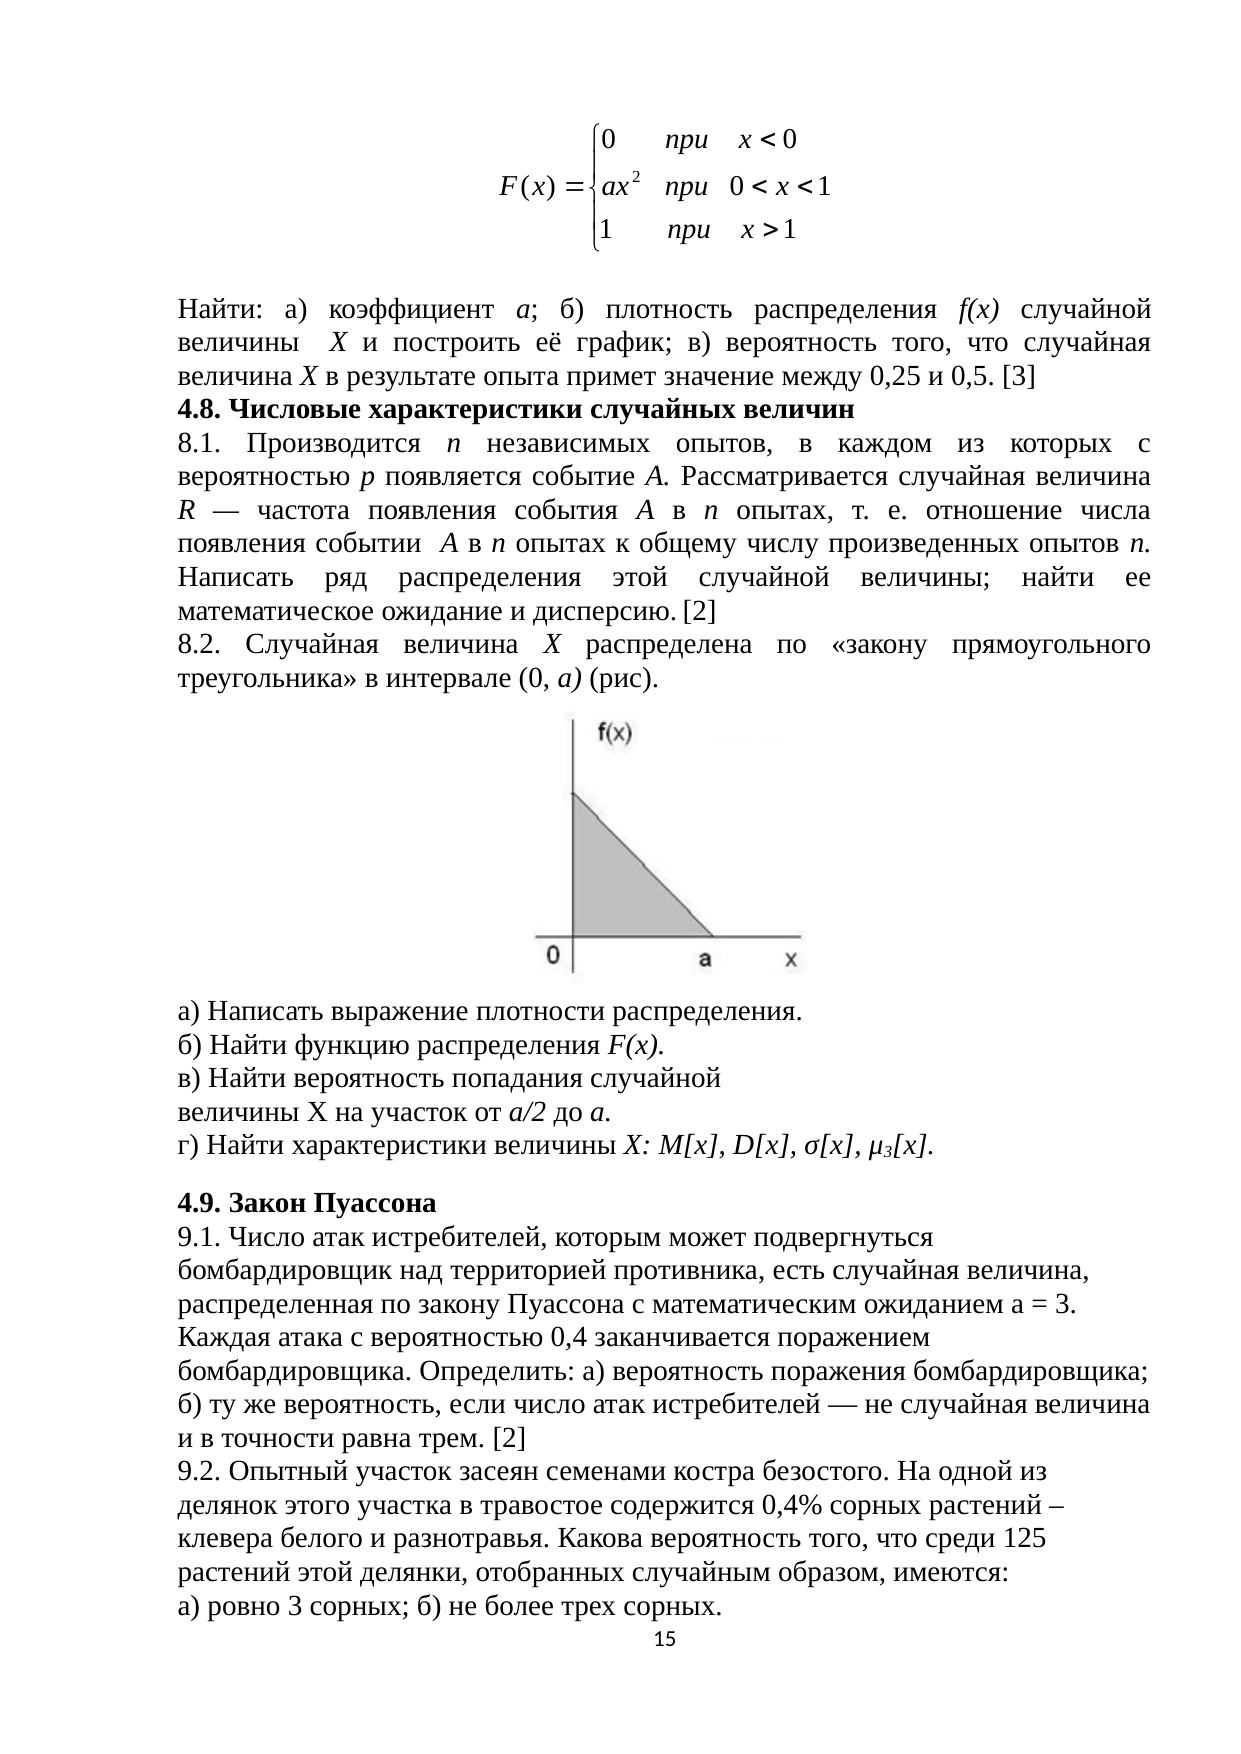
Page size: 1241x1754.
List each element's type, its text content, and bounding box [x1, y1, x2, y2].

text а) Написать выражение плотности распределения. [177, 993, 1152, 1027]
text 8.1. Производится п независимых опытов, в каждом из которых с вероятностью р появляется событие А. Рассматривается случайная величина R — частота появления события А в п опытах, т. е. отношение числа появления событии А в п опытах к общему числу произведенных опытов п. Написать ряд распределения этой случайной величины; найти ее математическое ожидание и дисперсию. [2] [177, 425, 1152, 626]
text 9.2. Опытный участок засеян семенами костра безостого. На одной из делянок этого участка в травостое содержится 0,4% сорных растений – клевера белого и разнотравья. Какова вероятность того, что среди 125 растений этой делянки, отобранных случайным образом, имеются: [177, 1453, 1152, 1588]
text 4.8. Числовые характеристики случайных величин [177, 391, 1152, 425]
text 9.1. Число атак истребителей, которым может подвергнуться бомбардировщик над территорией противника, есть случайная величина, распределенная по закону Пуассона с математическим ожиданием а = 3. Каждая атака с вероятностью 0,4 заканчивается поражением бомбардировщика. Определить: а) вероятность поражения бомбардировщика; б) ту же вероятность, если число атак истребителей — не случайная величина и в точности равна трем. [2] [177, 1219, 1152, 1453]
text величины Х на участок от а/2 до а. [177, 1094, 1152, 1127]
text б) Найти функцию распределения F(x). [177, 1027, 1152, 1060]
text 4.9. Закон Пуассона [177, 1185, 1152, 1219]
text в) Найти вероятность попадания случайной [177, 1060, 1152, 1094]
text а) ровно 3 сорных; б) не более трех сорных. [177, 1588, 1152, 1621]
picture [483, 693, 845, 992]
text г) Найти характеристики величины X: M[x], D[x], σ[x], μ3[x]. [177, 1127, 1152, 1161]
text Найти: а) коэффициент а; б) плотность распределения f(x) случайной величины Х и построить её график; в) вероятность того, что случайная величина Х в результате опыта примет значение между 0,25 и 0,5. [3] [177, 291, 1152, 391]
text 8.2. Случайная величина X распределена по «закону прямоугольного треугольника» в интервале (0, а) (рис). [177, 626, 1152, 693]
